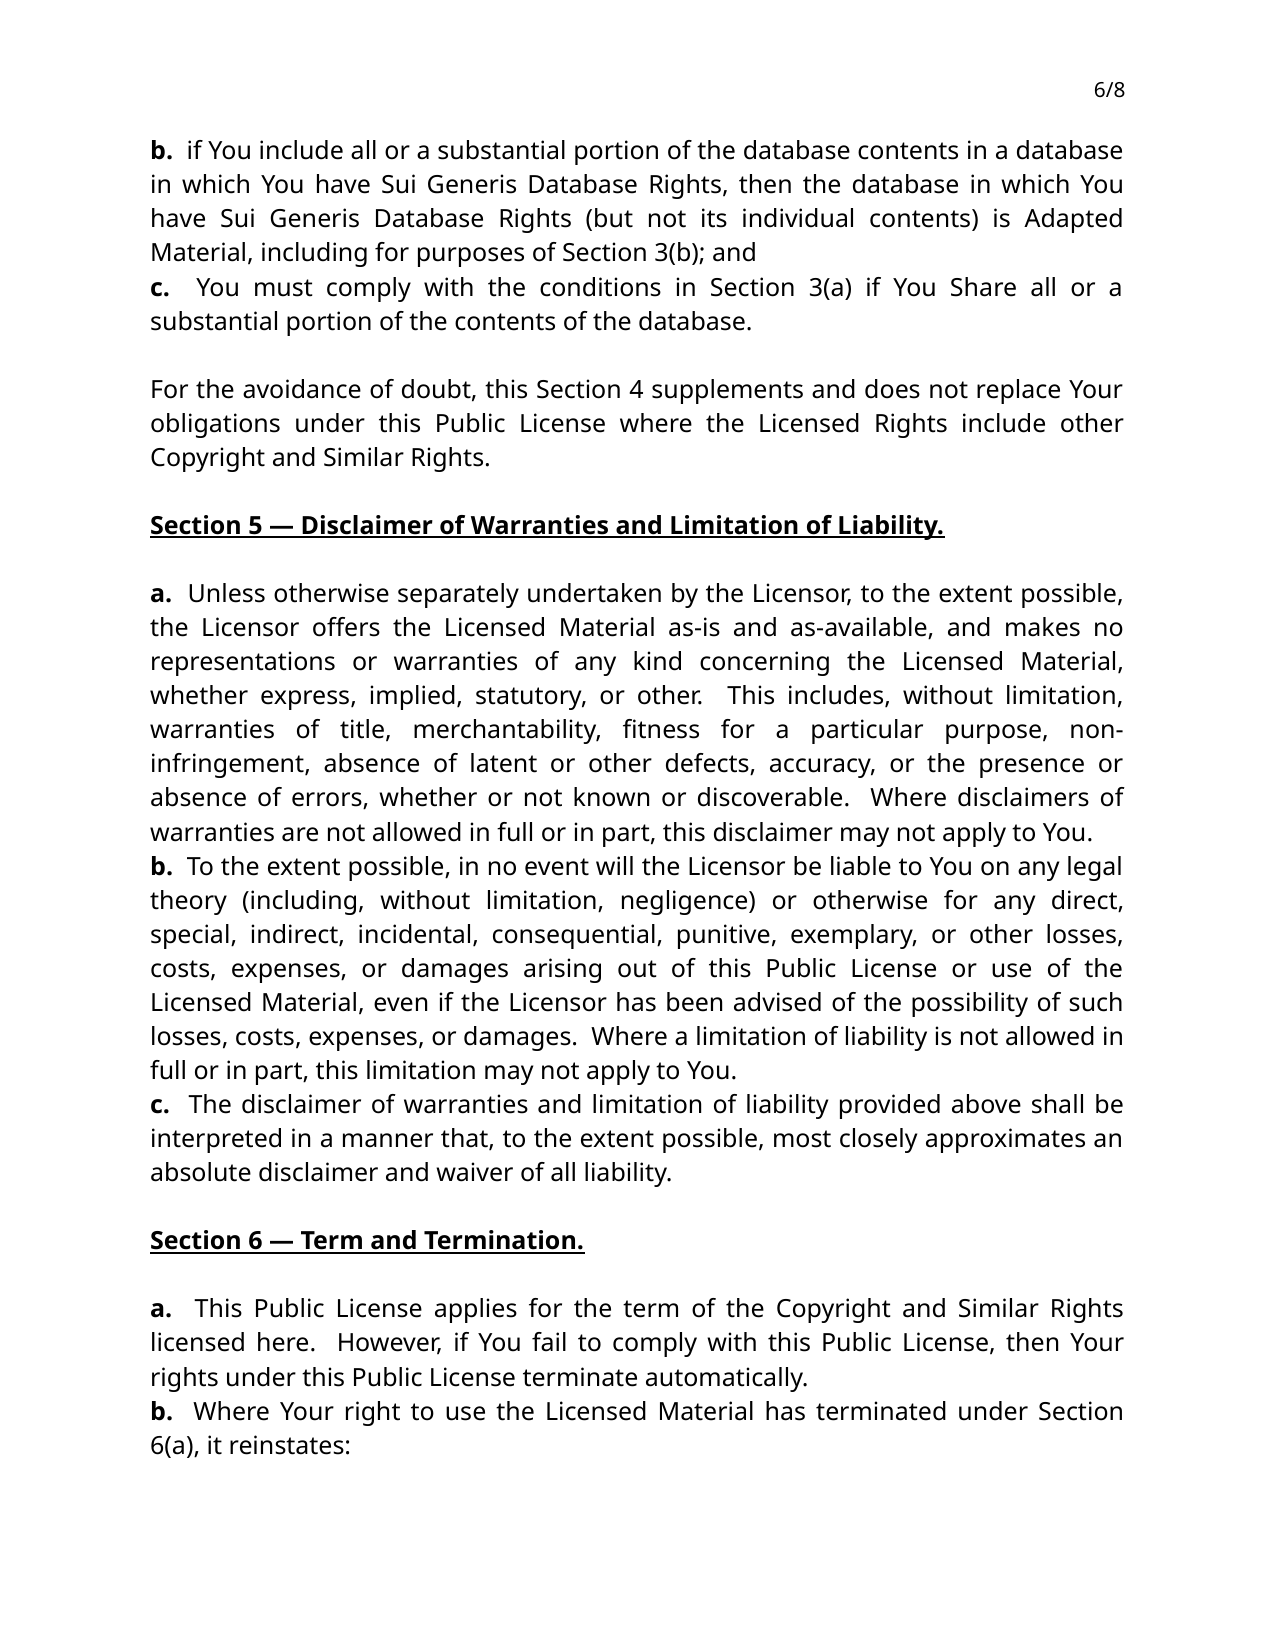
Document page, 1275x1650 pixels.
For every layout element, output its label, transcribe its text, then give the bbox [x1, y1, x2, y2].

text For the avoidance of doubt, this Section 4 supplements and does not replace Your obligations under this Public License where the Licensed Rights include other Copyright and Similar Rights. [150, 337, 1125, 473]
text Section 6 — Term and Termination. [150, 1189, 1125, 1257]
text a. This Public License applies for the term of the Copyright and Similar Rights licensed here. However, if You fail to comply with this Public License, then Your rights under this Public License terminate automatically. [150, 1257, 1125, 1393]
text b. Where Your right to use the Licensed Material has terminated under Section 6(a), it reinstates: [150, 1393, 1125, 1461]
text b. To the extent possible, in no event will the Licensor be liable to You on any legal theory (including, without limitation, negligence) or otherwise for any direct, special, indirect, incidental, consequential, punitive, exemplary, or other losses, costs, expenses, or damages arising out of this Public License or use of the Licensed Material, even if the Licensor has been advised of the possibility of such losses, costs, expenses, or damages. Where a limitation of liability is not allowed in full or in part, this limitation may not apply to You. [150, 848, 1125, 1087]
text c. You must comply with the conditions in Section 3(a) if You Share all or a substantial portion of the contents of the database. [150, 269, 1125, 337]
text c. The disclaimer of warranties and limitation of liability provided above shall be interpreted in a manner that, to the extent possible, most closely approximates an absolute disclaimer and waiver of all liability. [150, 1087, 1125, 1189]
text Section 5 — Disclaimer of Warranties and Limitation of Liability. [150, 473, 1125, 542]
text b. if You include all or a substantial portion of the database contents in a database in which You have Sui Generis Database Rights, then the database in which You have Sui Generis Database Rights (but not its individual contents) is Adapted Material, including for purposes of Section 3(b); and [150, 133, 1125, 269]
text a. Unless otherwise separately undertaken by the Licensor, to the extent possible, the Licensor offers the Licensed Material as-is and as-available, and makes no representations or warranties of any kind concerning the Licensed Material, whether express, implied, statutory, or other. This includes, without limitation, warranties of title, merchantability, fitness for a particular purpose, non-infringement, absence of latent or other defects, accuracy, or the presence or absence of errors, whether or not known or discoverable. Where disclaimers of warranties are not allowed in full or in part, this disclaimer may not apply to You. [150, 542, 1125, 848]
